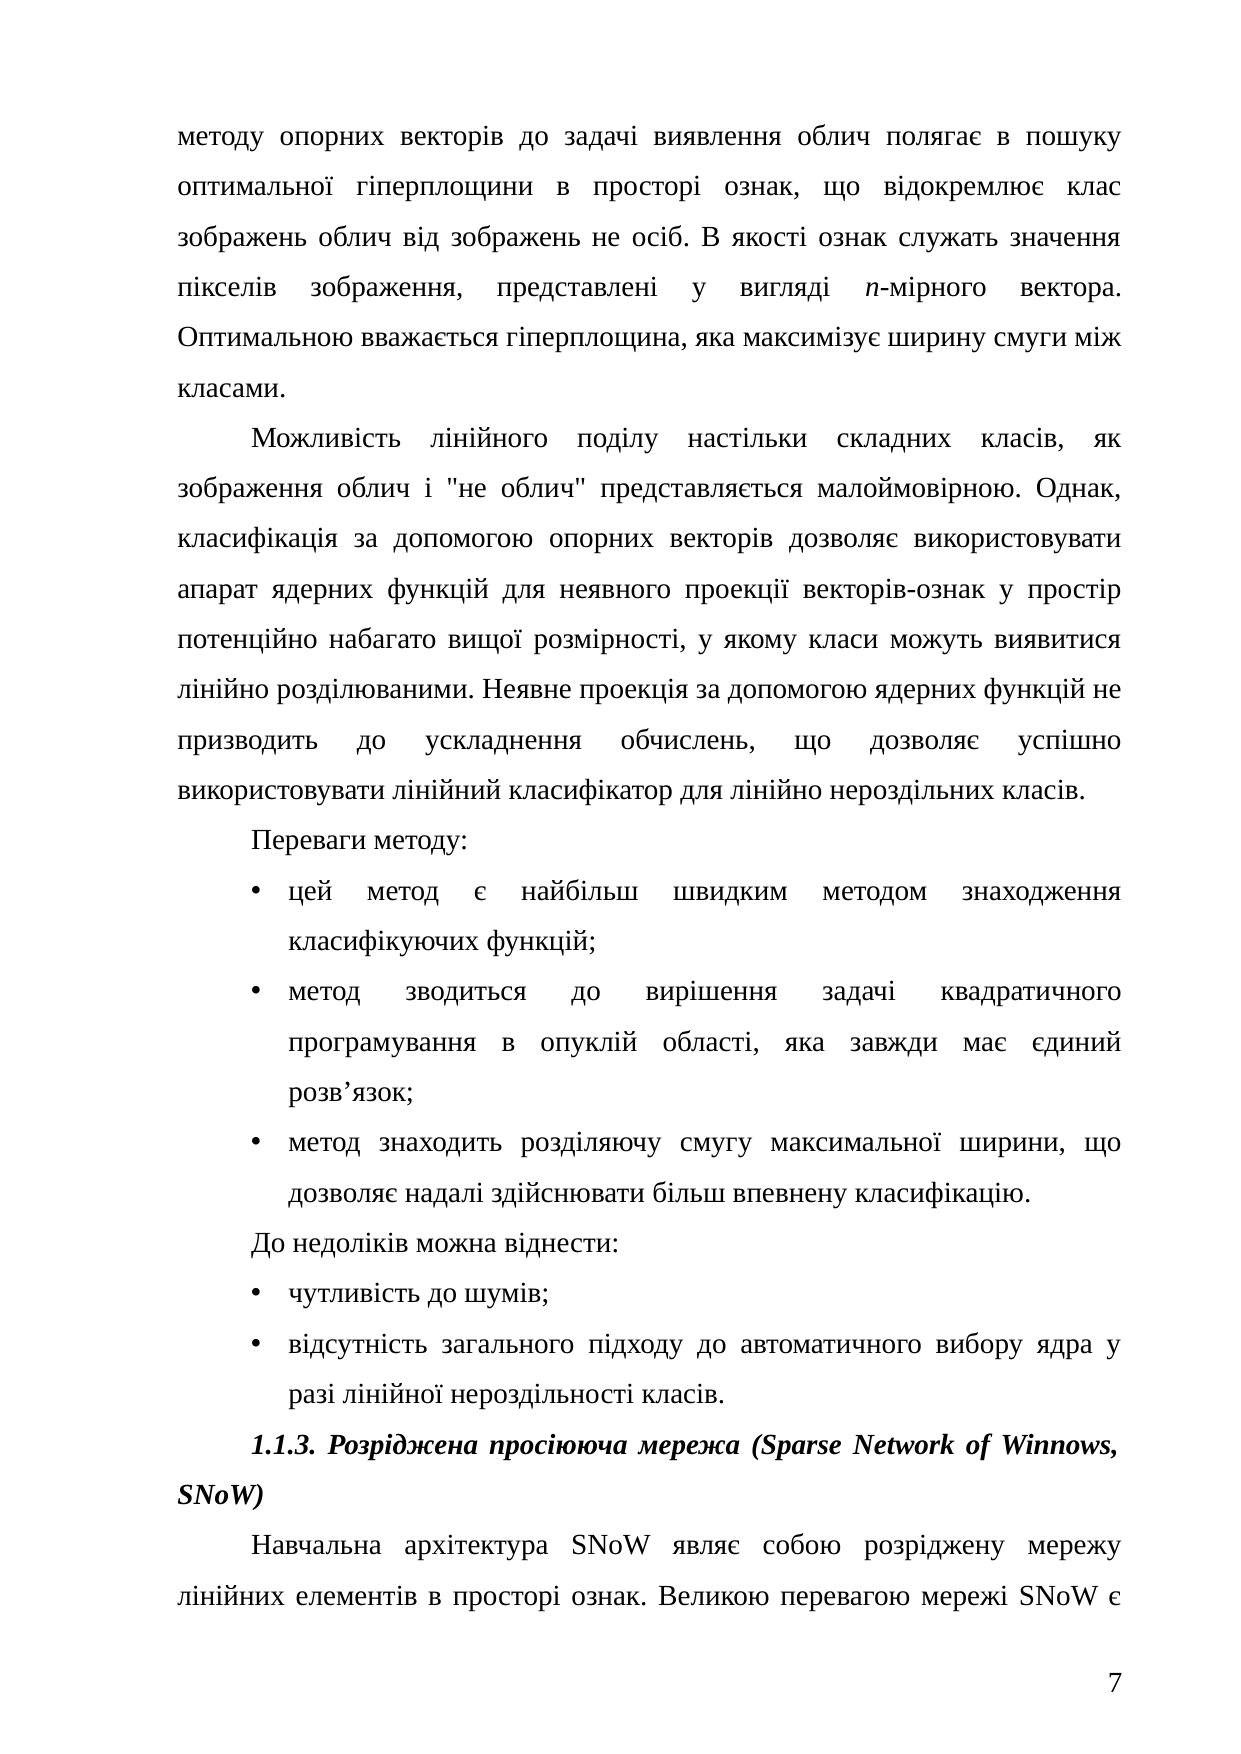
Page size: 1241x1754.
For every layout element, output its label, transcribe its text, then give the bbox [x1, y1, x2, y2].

text Навчальна архітектура SNoW являє собою розріджену мережу лінійних елементів в просторі ознак. Великою перевагою мережі SNoW є [177, 1527, 1122, 1611]
text До недоліків можна віднести: [177, 1225, 1122, 1259]
list метод знаходить розділяючу смугу максимальної ширини, що дозволяє надалі здійснювати більш впевнену класифікацію. [251, 1124, 1122, 1208]
text методу опорних векторів до задачі виявлення облич полягає в пошуку оптимальної гіперплощини в просторі ознак, що відокремлює клас зображень облич від зображень не осіб. В якості ознак служать значення пікселів зображення, представлені у вигляді n-мірного вектора. Оптимальною вважається гіперплощина, яка максимізує ширину смуги між класами. [177, 118, 1122, 403]
text Переваги методу: [177, 822, 1122, 856]
text Можливість лінійного поділу настільки складних класів, як зображення облич і "не облич" представляється малоймовірною. Однак, класифікація за допомогою опорних векторів дозволяє використовувати апарат ядерних функцій для неявного проекції векторів-ознак у простір потенційно набагато вищої розмірності, у якому класи можуть виявитися лінійно розділюваними. Неявне проекція за допомогою ядерних функцій не призводить до ускладнення обчислень, що дозволяє успішно використовувати лінійний класифікатор для лінійно нероздільних класів. [177, 420, 1122, 806]
list цей метод є найбільш швидким методом знаходження класифікуючих функцій; [251, 873, 1122, 957]
text 1.1.3. Розріджена просіююча мережа (Sparse Network of Winnows, SNoW) [177, 1427, 1122, 1511]
list метод зводиться до вирішення задачі квадратичного програмування в опуклій області, яка завжди має єдиний розв’язок; [251, 973, 1122, 1108]
list відсутність загального підходу до автоматичного вибору ядра у разі лінійної нероздільності класів. [251, 1326, 1122, 1410]
list чутливість до шумів; [251, 1276, 1122, 1309]
